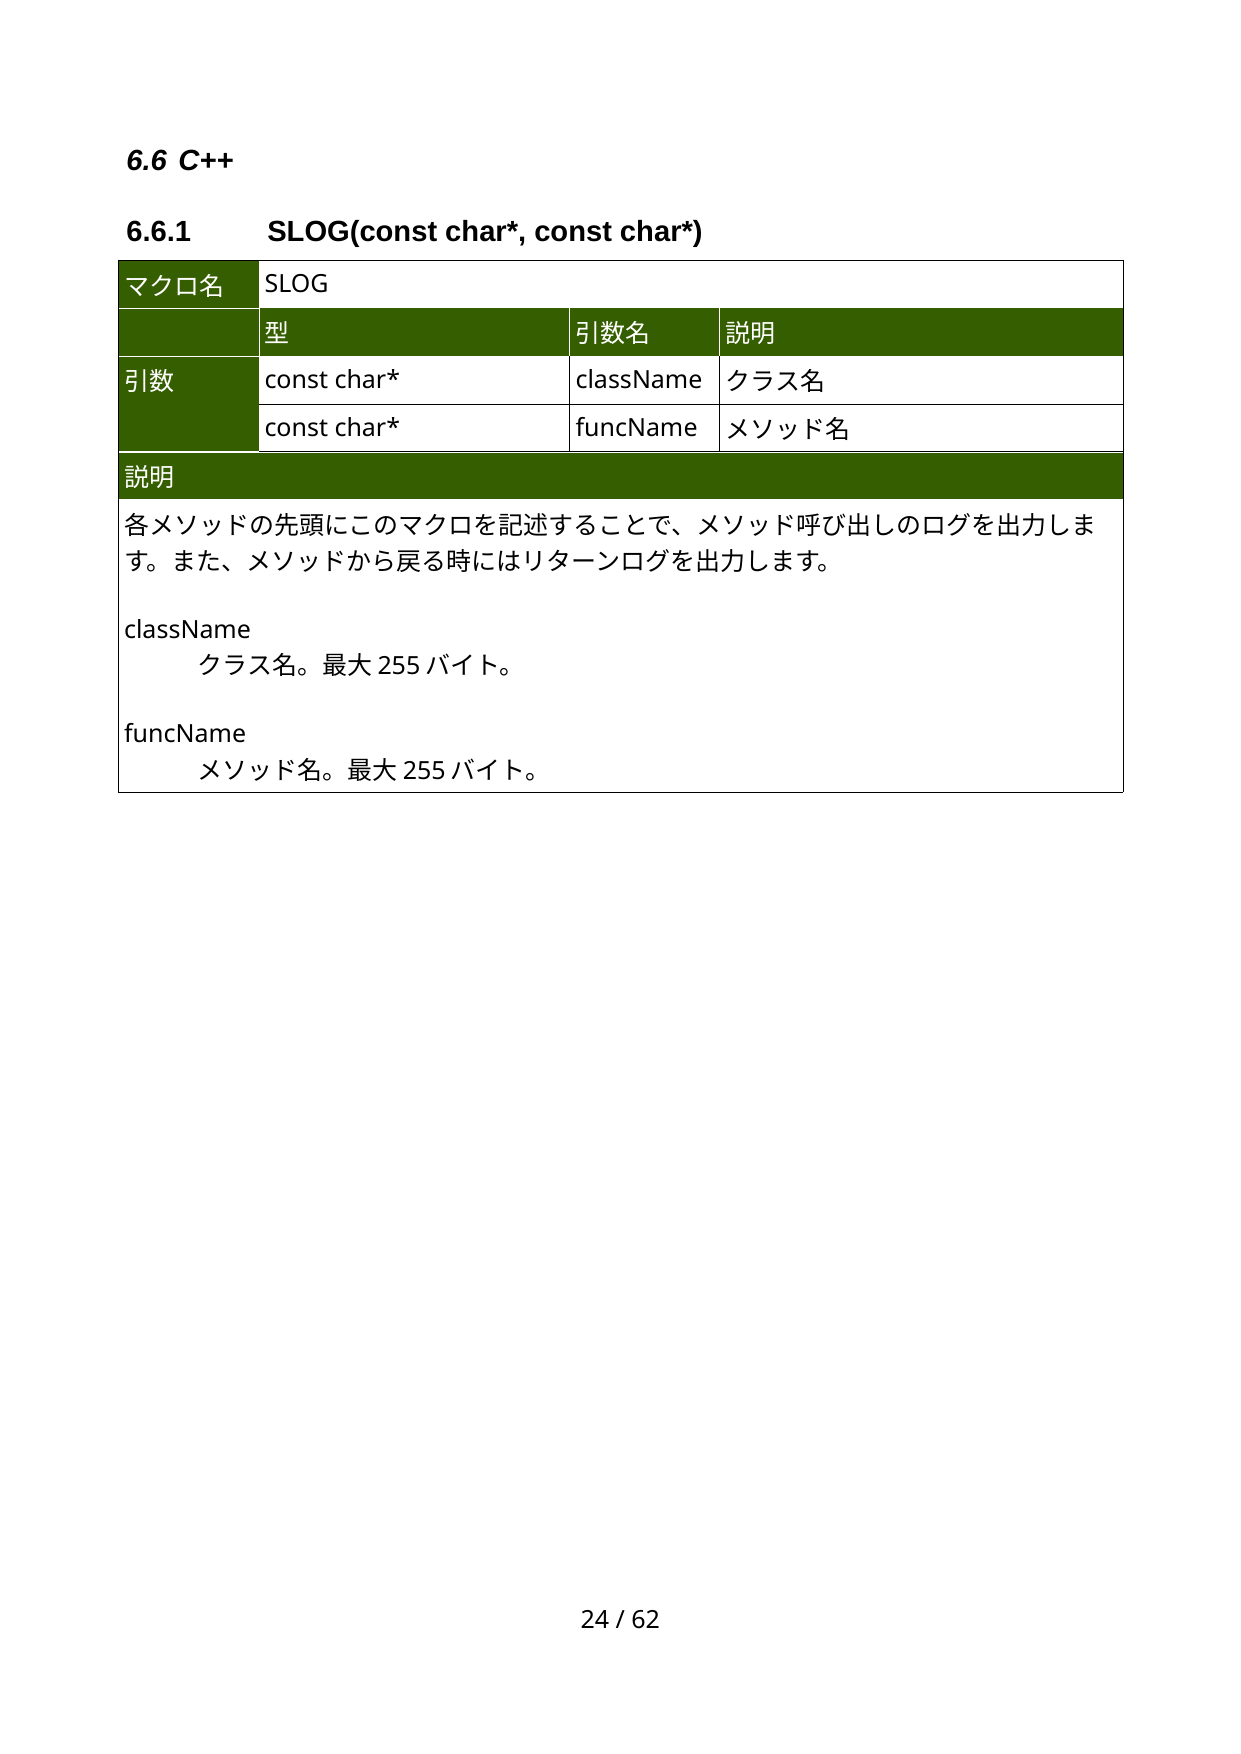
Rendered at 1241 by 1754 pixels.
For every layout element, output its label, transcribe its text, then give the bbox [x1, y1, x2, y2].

subtitle C++ [118, 143, 1122, 177]
table_header マクロ名 [119, 261, 259, 308]
table_header SLOG [259, 261, 1123, 308]
table_cell クラス名 [720, 356, 1123, 404]
table_cell [119, 405, 259, 451]
table_cell [119, 309, 259, 356]
table_cell 型 [260, 308, 569, 356]
table_cell メソッド名 [720, 405, 1123, 451]
table_cell const char* [259, 356, 569, 404]
table_cell 説明 [720, 308, 1123, 356]
table_cell funcName [570, 405, 719, 451]
subtitle SLOG(const char*, const char*) [118, 214, 1122, 248]
table_cell 引数 [119, 357, 259, 404]
table_cell const char* [259, 405, 569, 451]
table_cell className [570, 356, 719, 404]
table_cell 引数名 [570, 308, 719, 356]
table_header 説明 [119, 453, 1123, 499]
table_cell 各メソッドの先頭にこのマクロを記述することで、メソッド呼び出しのログを出力します。また、メソッドから戻る時にはリターンログを出力します。 className クラス名。最大255バイト。 funcName メソッド名。最大255バイト。 [119, 499, 1123, 792]
